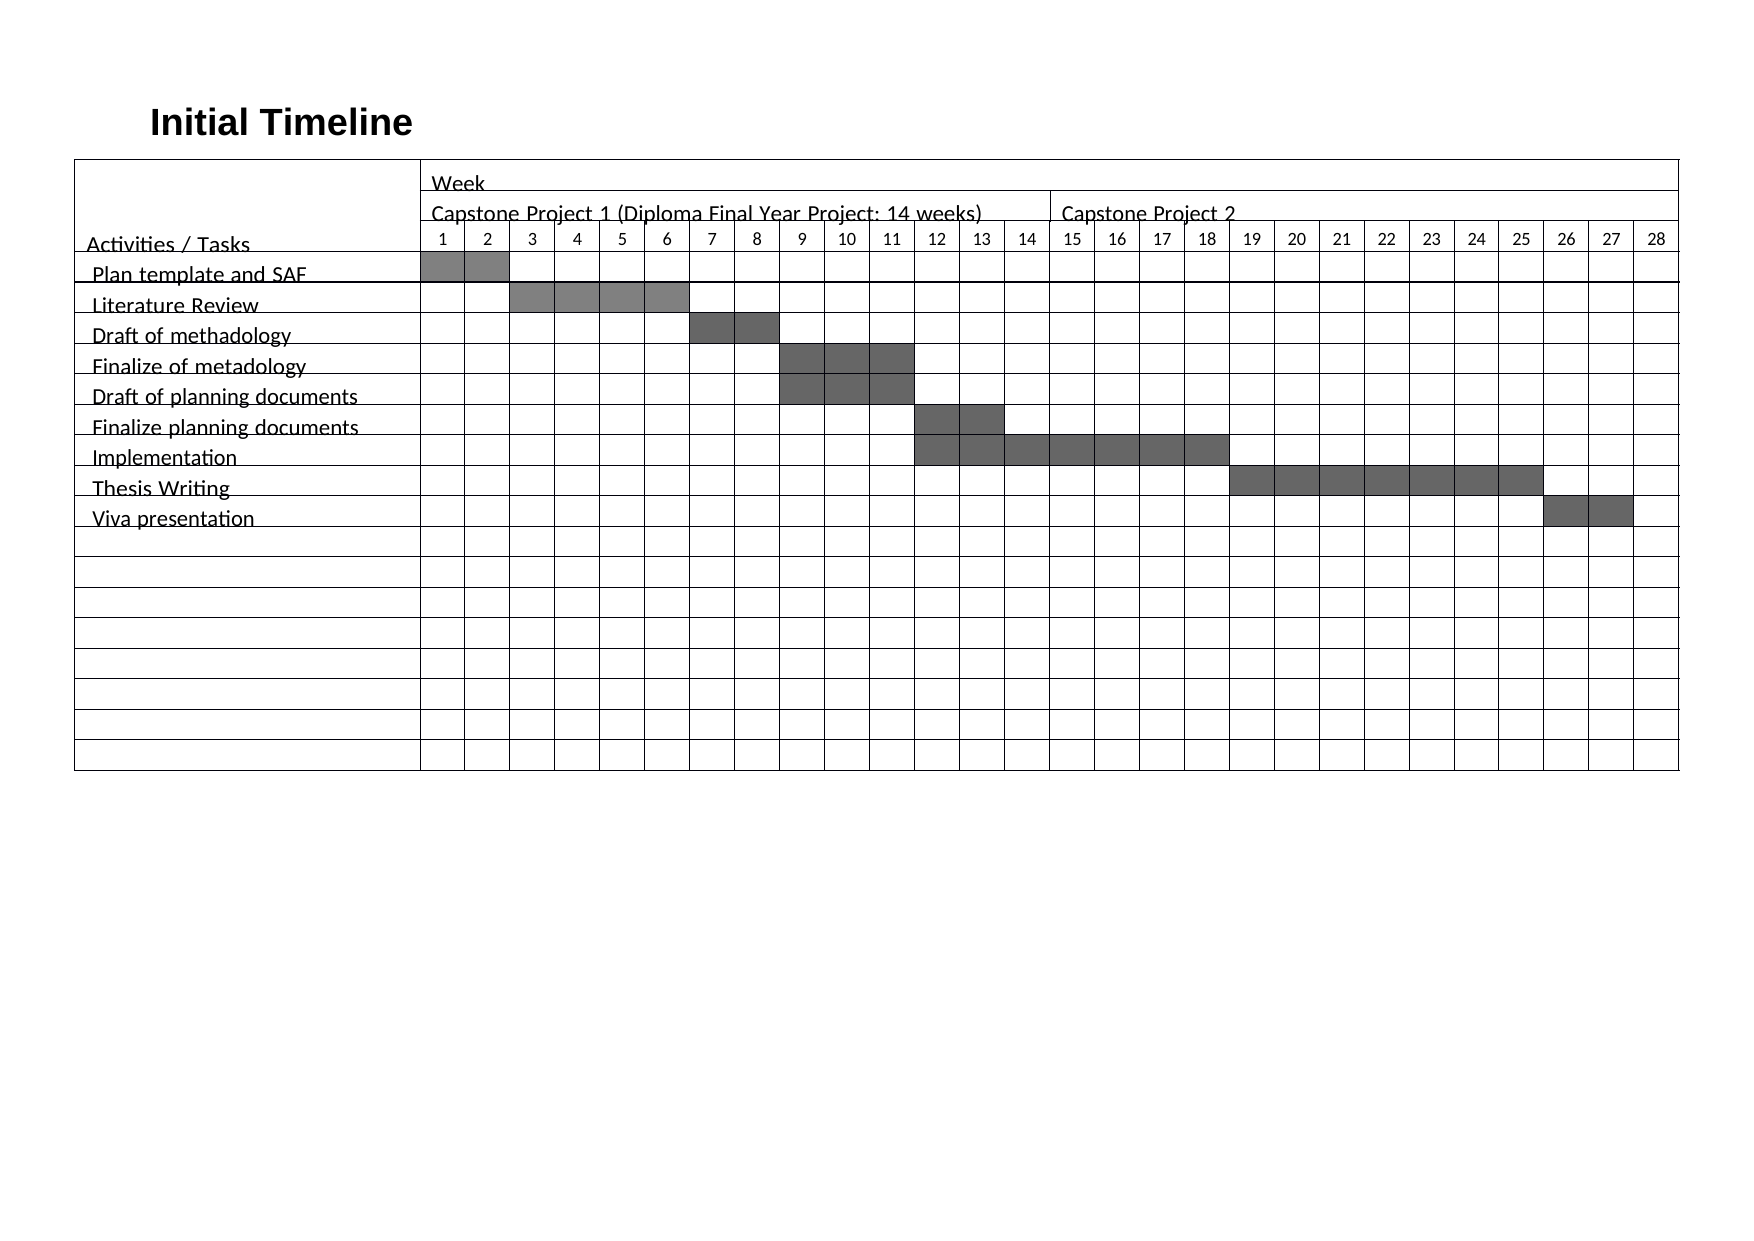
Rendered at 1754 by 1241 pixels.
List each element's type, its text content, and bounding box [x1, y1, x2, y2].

subtitle Initial Timeline [150, 100, 1604, 144]
